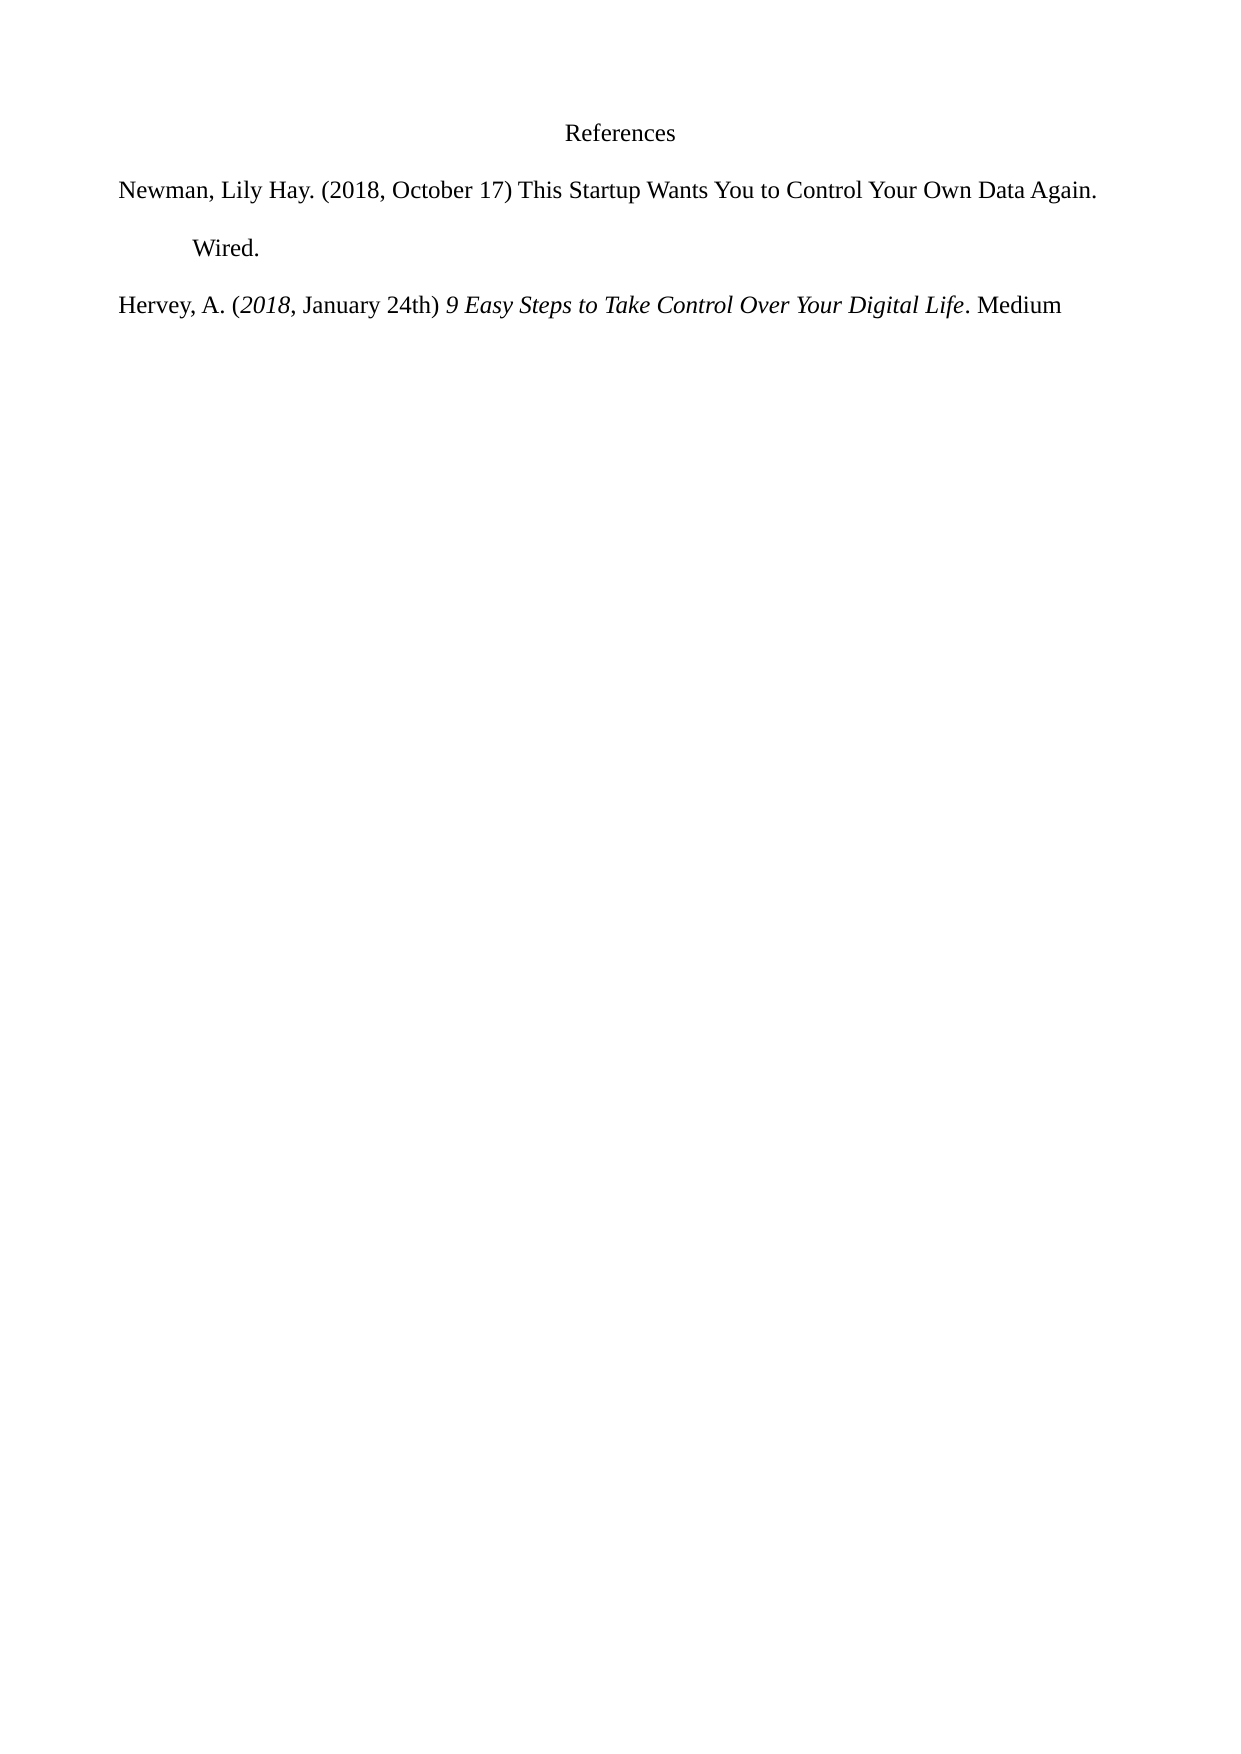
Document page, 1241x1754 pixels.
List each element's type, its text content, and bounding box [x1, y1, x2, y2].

text References [118, 118, 1122, 147]
text Newman, Lily Hay. (2018, October 17) This Startup Wants You to Control Your Own Data Again. Wired. [118, 176, 1122, 262]
text Hervey, A. (2018, January 24th) 9 Easy Steps to Take Control Over Your Digital Life. Medium [118, 291, 1122, 319]
